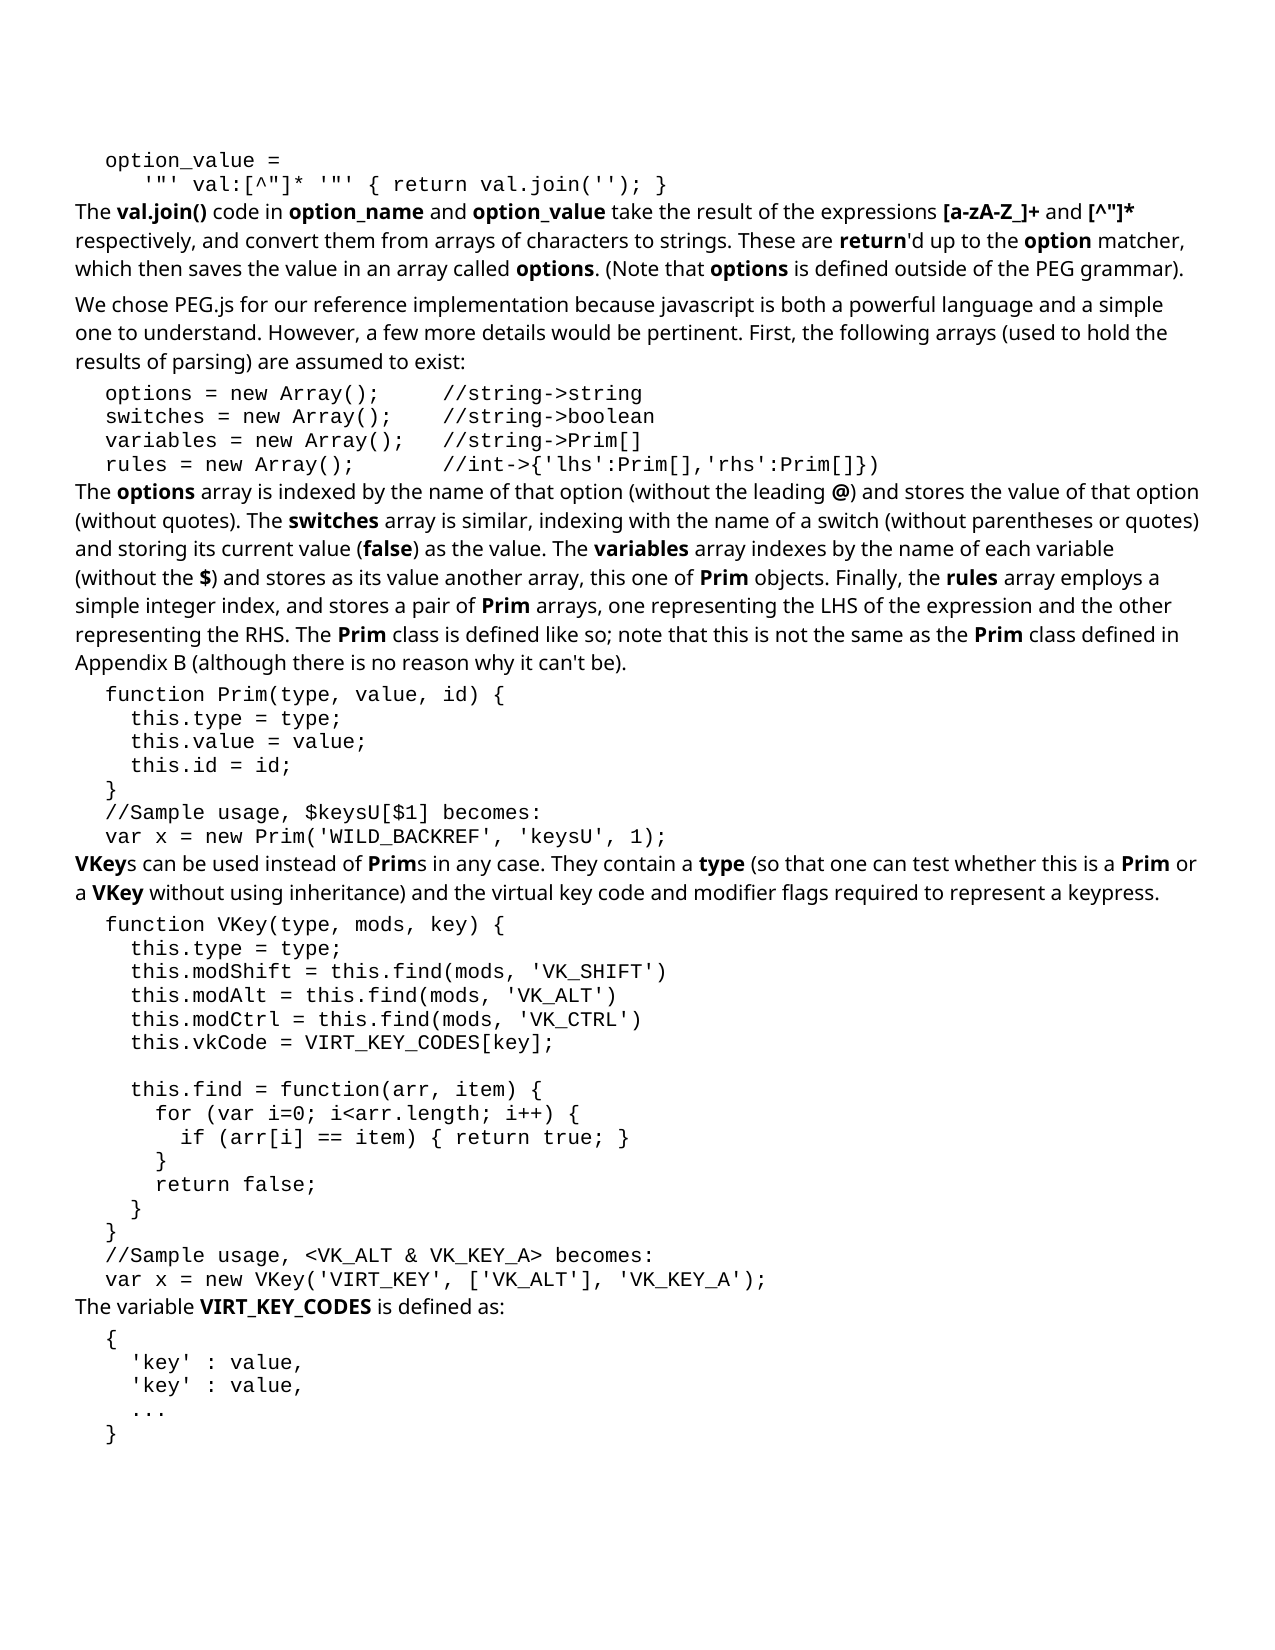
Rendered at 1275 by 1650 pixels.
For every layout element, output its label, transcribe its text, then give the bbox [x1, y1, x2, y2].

text 'key' : value, [105, 1376, 1200, 1399]
text switches = new Array(); //string->boolean [105, 407, 1200, 430]
text this.modAlt = this.find(mods, 'VK_ALT') [105, 985, 1200, 1008]
text this.type = type; [105, 938, 1200, 961]
text function VKey(type, mods, key) { [105, 914, 1200, 938]
text The variable VIRT_KEY_CODES is defined as: [75, 1292, 1200, 1321]
text } [105, 1198, 1200, 1221]
text for (var i=0; i<arr.length; i++) { [105, 1103, 1200, 1127]
text this.value = value; [105, 731, 1200, 755]
text 'key' : value, [105, 1352, 1200, 1376]
text this.modCtrl = this.find(mods, 'VK_CTRL') [105, 1008, 1200, 1032]
text We chose PEG.js for our reference implementation because javascript is both a powerful language and a simple one to understand. However, a few more details would be pertinent. First, the following arrays (used to hold the results of parsing) are assumed to exist: [75, 290, 1200, 375]
text variables = new Array(); //string->Prim[] [105, 430, 1200, 454]
text option_value = [105, 150, 1200, 174]
text this.type = type; [105, 708, 1200, 731]
text var x = new Prim('WILD_BACKREF', 'keysU', 1); [105, 826, 1200, 849]
text options = new Array(); //string->string [105, 383, 1200, 407]
text ... [105, 1399, 1200, 1423]
text this.modShift = this.find(mods, 'VK_SHIFT') [105, 961, 1200, 985]
text } [105, 1423, 1200, 1446]
text this.vkCode = VIRT_KEY_CODES[key]; [105, 1032, 1200, 1056]
text { [105, 1328, 1200, 1352]
text } [105, 1150, 1200, 1174]
text rules = new Array(); //int->{'lhs':Prim[],'rhs':Prim[]}) [105, 454, 1200, 477]
text this.id = id; [105, 755, 1200, 779]
text //Sample usage, <VK_ALT & VK_KEY_A> becomes: [105, 1245, 1200, 1269]
text } [105, 1221, 1200, 1245]
text var x = new VKey('VIRT_KEY', ['VK_ALT'], 'VK_KEY_A'); [105, 1269, 1200, 1292]
text this.find = function(arr, item) { [105, 1079, 1200, 1103]
text The val.join() code in option_name and option_value take the result of the expressions [a-zA-Z_]+ and [^"]* respectively, and convert them from arrays of characters to strings. These are return'd up to the option matcher, which then saves the value in an array called options. (Note that options is defined outside of the PEG grammar). [75, 197, 1200, 283]
text } [105, 779, 1200, 802]
text VKeys can be used instead of Prims in any case. They contain a type (so that one can test whether this is a Prim or a VKey without using inheritance) and the virtual key code and modifier flags required to represent a keypress. [75, 849, 1200, 906]
text if (arr[i] == item) { return true; } [105, 1127, 1200, 1150]
text function Prim(type, value, id) { [105, 684, 1200, 708]
text //Sample usage, $keysU[$1] becomes: [105, 802, 1200, 826]
text return false; [105, 1174, 1200, 1198]
text '"' val:[^"]* '"' { return val.join(''); } [105, 174, 1200, 197]
text The options array is indexed by the name of that option (without the leading @) and stores the value of that option (without quotes). The switches array is similar, indexing with the name of a switch (without parentheses or quotes) and storing its current value (false) as the value. The variables array indexes by the name of each variable (without the $) and stores as its value another array, this one of Prim objects. Finally, the rules array employs a simple integer index, and stores a pair of Prim arrays, one representing the LHS of the expression and the other representing the RHS. The Prim class is defined like so; note that this is not the same as the Prim class defined in Appendix B (although there is no reason why it can't be). [75, 477, 1200, 677]
